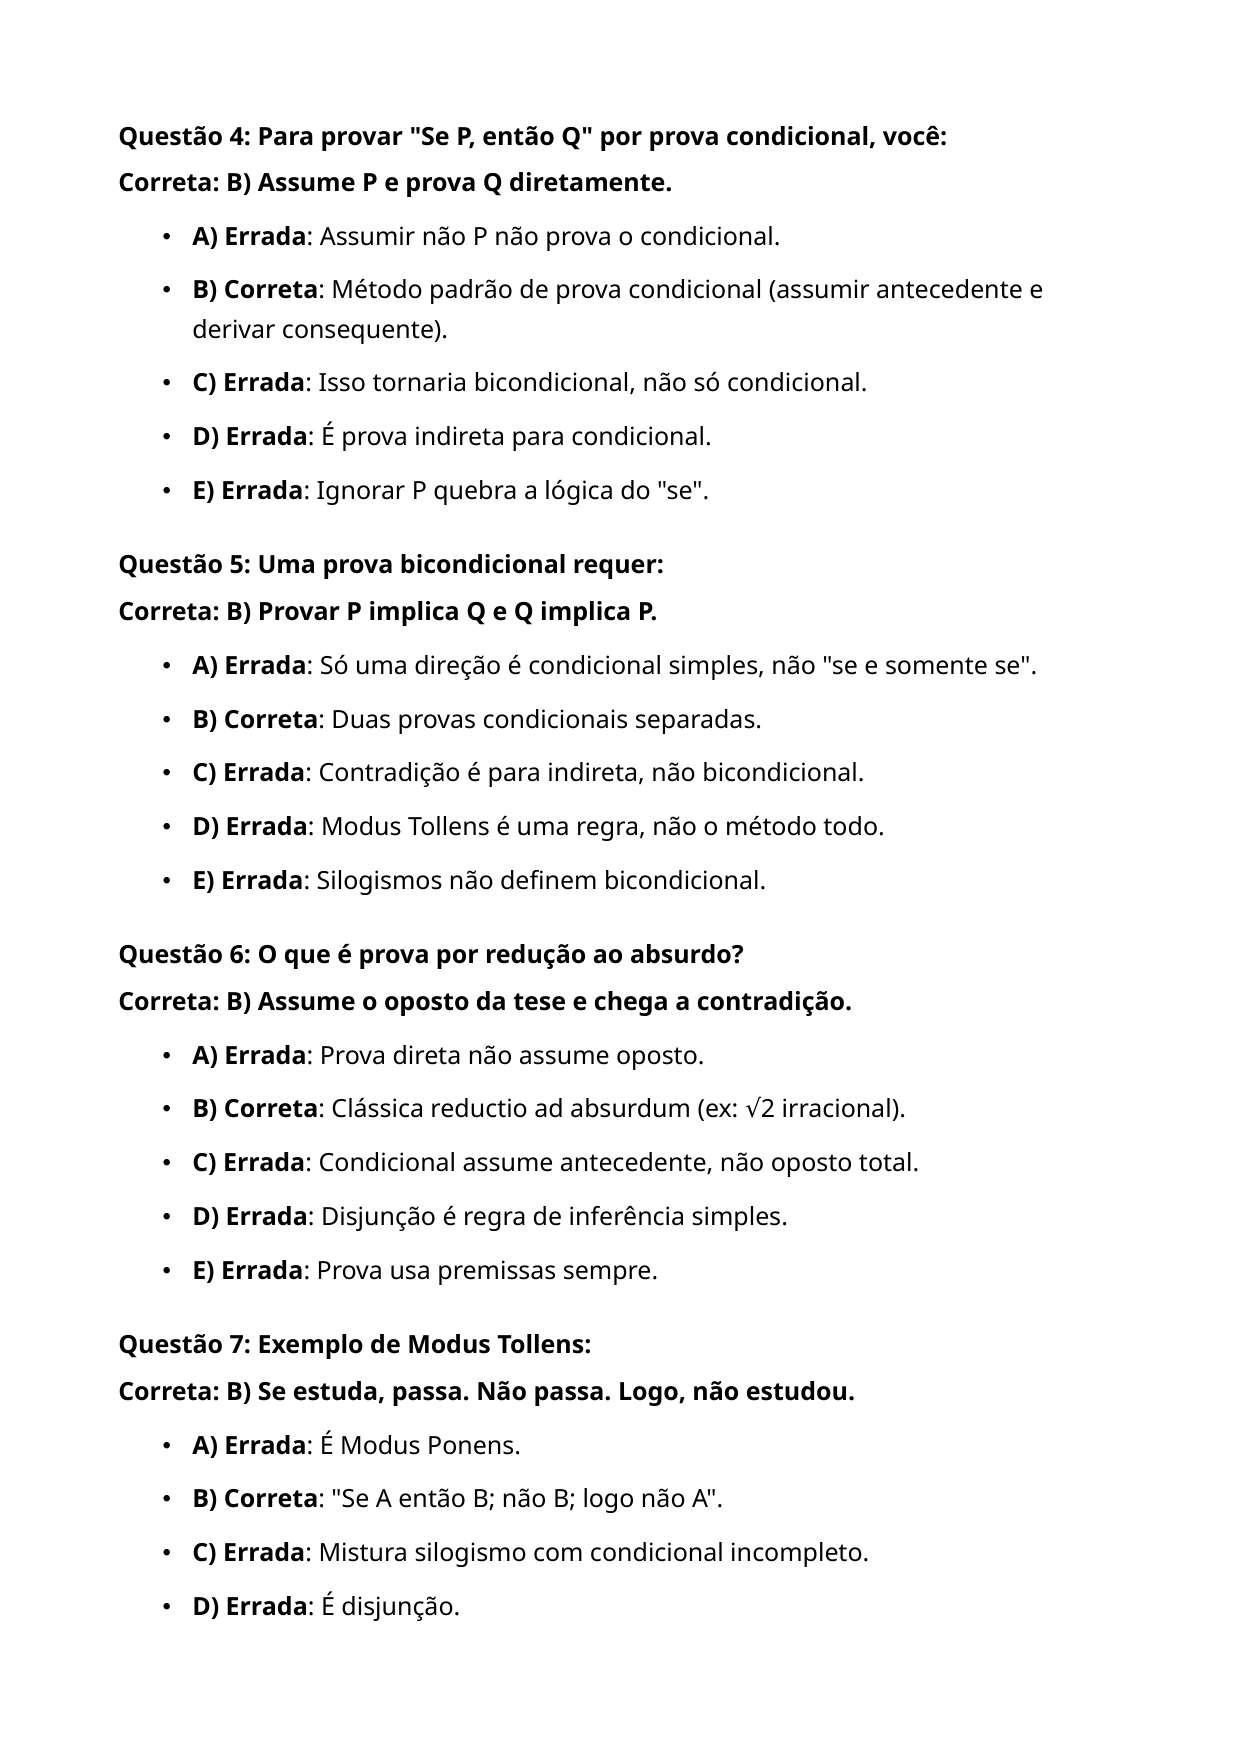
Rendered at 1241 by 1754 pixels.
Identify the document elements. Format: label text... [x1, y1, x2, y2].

subtitle Questão 4: Para provar "Se P, então Q" por prova condicional, você: [118, 118, 1122, 152]
subtitle Questão 7: Exemplo de Modus Tollens: [118, 1327, 1122, 1361]
list A) Errada: Prova direta não assume oposto. [162, 1037, 1122, 1071]
subtitle Questão 5: Uma prova bicondicional requer: [118, 547, 1122, 581]
list B) Correta: Método padrão de prova condicional (assumir antecedente e derivar consequente). [162, 272, 1122, 345]
text Correta: B) Assume P e prova Q diretamente. [118, 165, 1122, 199]
list C) Errada: Mistura silogismo com condicional incompleto. [162, 1535, 1122, 1569]
text Correta: B) Provar P implica Q e Q implica P. [118, 594, 1122, 628]
list D) Errada: Modus Tollens é uma regra, não o método todo. [162, 809, 1122, 843]
list B) Correta: Duas provas condicionais separadas. [162, 701, 1122, 735]
list B) Correta: Clássica reductio ad absurdum (ex: √2 irracional). [162, 1091, 1122, 1125]
list E) Errada: Prova usa premissas sempre. [162, 1252, 1122, 1286]
list E) Errada: Ignorar P quebra a lógica do "se". [162, 473, 1122, 507]
list C) Errada: Condicional assume antecedente, não oposto total. [162, 1145, 1122, 1179]
list C) Errada: Contradição é para indireta, não bicondicional. [162, 755, 1122, 789]
text Correta: B) Se estuda, passa. Não passa. Logo, não estudou. [118, 1373, 1122, 1408]
list C) Errada: Isso tornaria bicondicional, não só condicional. [162, 365, 1122, 399]
list D) Errada: É disjunção. [162, 1588, 1122, 1623]
list E) Errada: Silogismos não definem bicondicional. [162, 862, 1122, 897]
list D) Errada: Disjunção é regra de inferência simples. [162, 1199, 1122, 1233]
list A) Errada: Assumir não P não prova o condicional. [162, 218, 1122, 252]
text Correta: B) Assume o oposto da tese e chega a contradição. [118, 984, 1122, 1018]
list A) Errada: É Modus Ponens. [162, 1427, 1122, 1461]
list D) Errada: É prova indireta para condicional. [162, 419, 1122, 453]
list B) Correta: "Se A então B; não B; logo não A". [162, 1481, 1122, 1515]
subtitle Questão 6: O que é prova por redução ao absurdo? [118, 937, 1122, 971]
list A) Errada: Só uma direção é condicional simples, não "se e somente se". [162, 647, 1122, 682]
